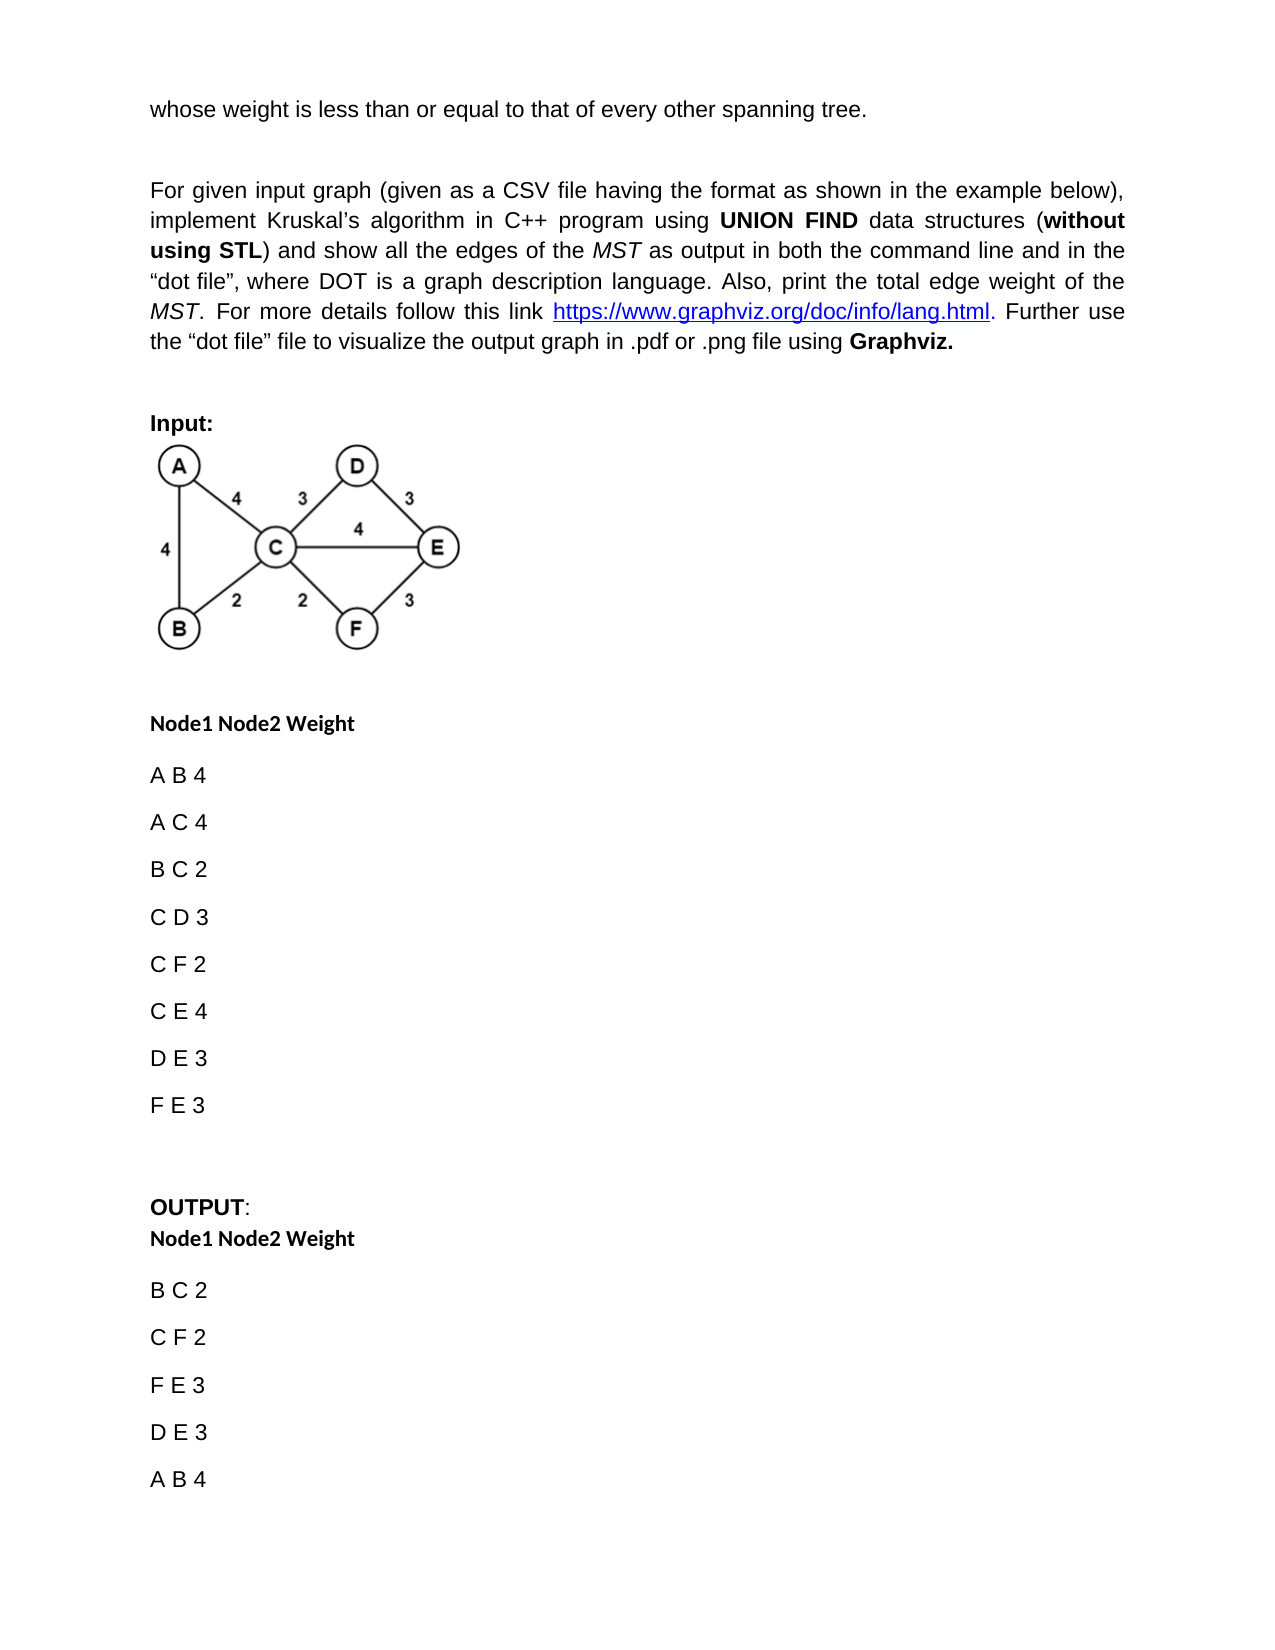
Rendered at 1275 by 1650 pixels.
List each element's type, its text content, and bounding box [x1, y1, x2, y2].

text C E 4 [150, 998, 1137, 1024]
text F E 3 [150, 1372, 1137, 1398]
text C F 2 [150, 1324, 1137, 1351]
text A C 4 [150, 809, 1137, 835]
text D E 3 [150, 1419, 1137, 1445]
text B C 2 [150, 1277, 1137, 1303]
text C F 2 [150, 951, 1137, 977]
text whose weight is less than or equal to that of every other spanning tree. [150, 96, 1126, 122]
text A B 4 [150, 1466, 1137, 1492]
text For given input graph (given as a CSV file having the format as shown in the example below), implement Kruskal’s algorithm in C++ program using UNION FIND data structures (without using STL) and show all the edges of the MST as output in both the command line and in the “dot file”, where DOT is a graph description language. Also, print the total edge weight of the MST. For more details follow this link https://www.graphviz.org/doc/info/lang.html. Further use the “dot file” file to visualize the output graph in .pdf or .png file using Graphviz. [150, 177, 1125, 354]
picture [157, 444, 461, 651]
text F E 3 [150, 1092, 1137, 1118]
text C D 3 [150, 903, 1137, 930]
text B C 2 [150, 856, 1137, 883]
text Node1 Node2 Weight [150, 1224, 1137, 1252]
text D E 3 [150, 1045, 1137, 1071]
subtitle OUTPUT: [150, 1194, 1137, 1220]
text A B 4 [150, 762, 1137, 788]
text Node1 Node2 Weight [150, 709, 1137, 737]
subtitle Input: [150, 409, 1137, 436]
